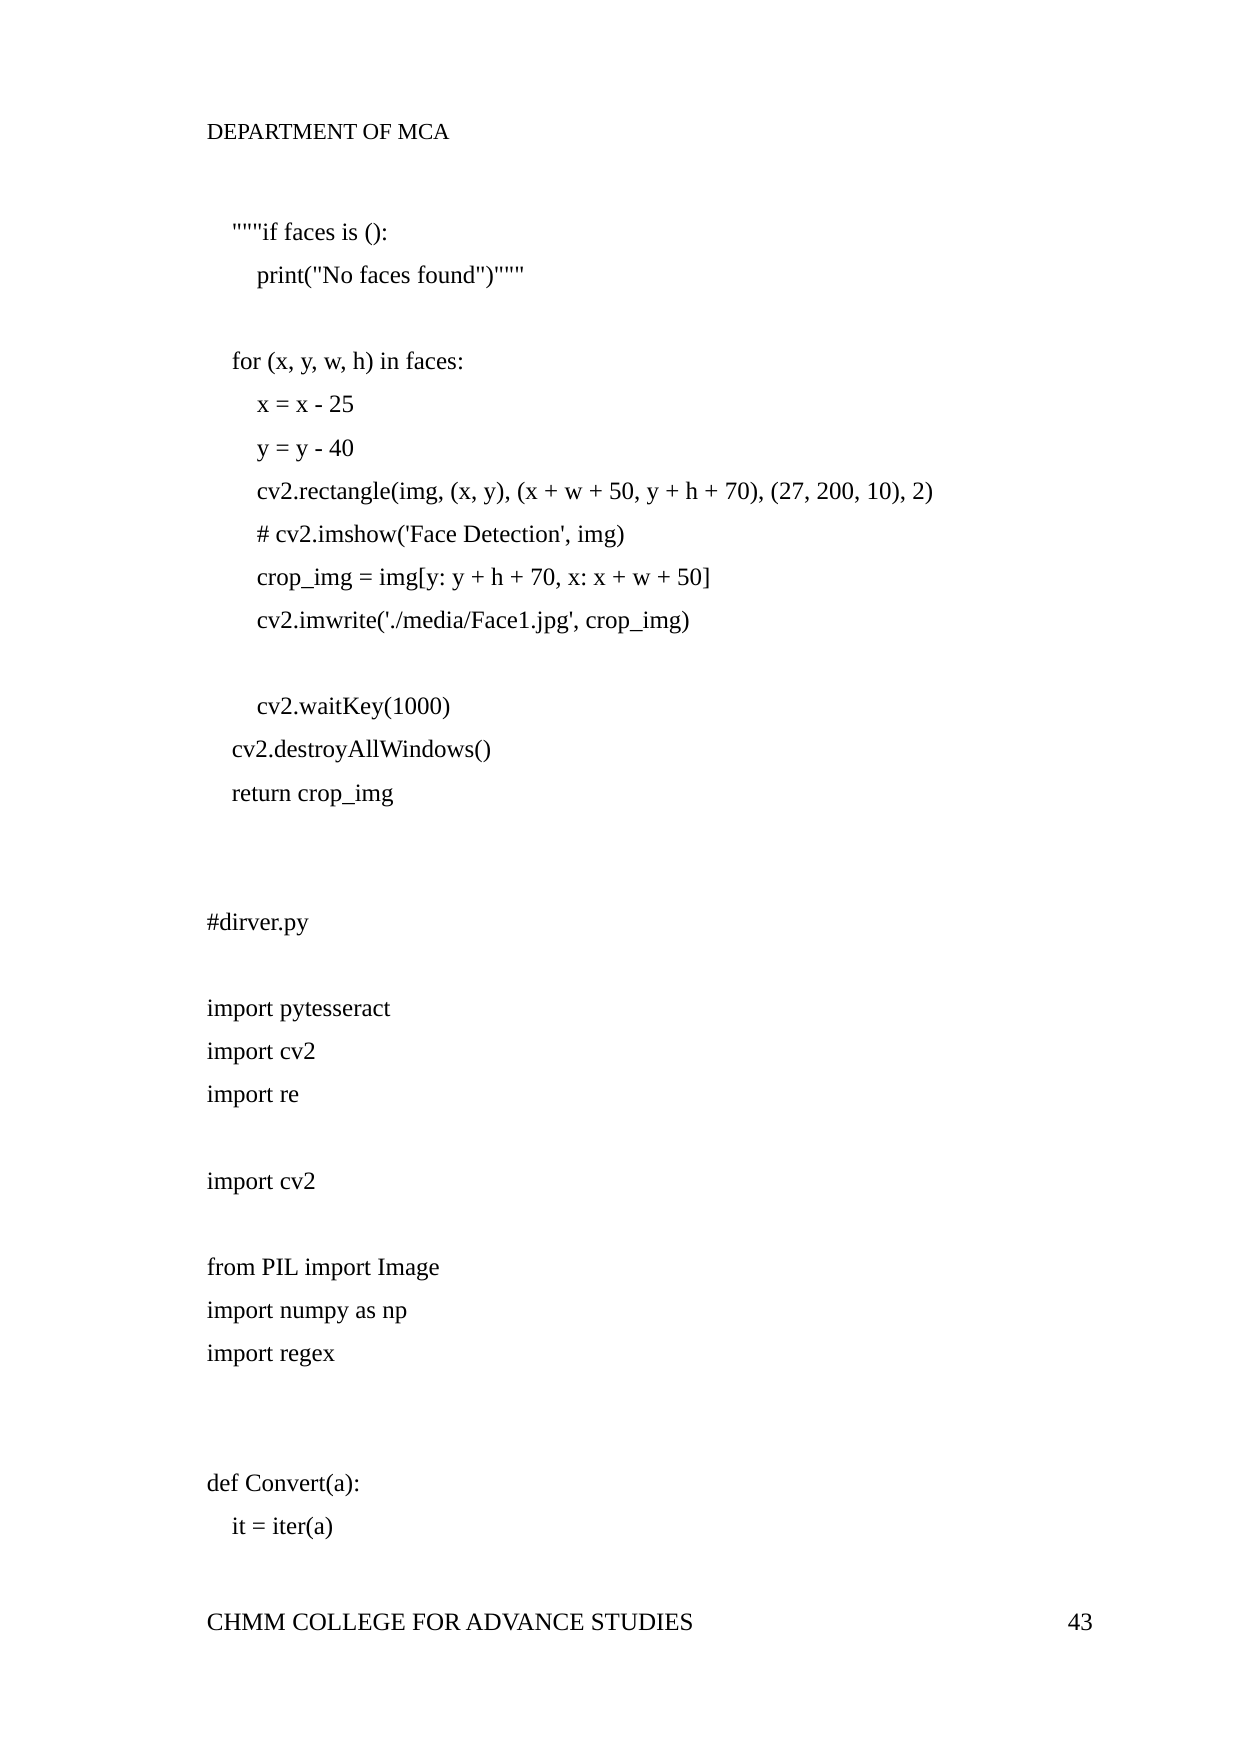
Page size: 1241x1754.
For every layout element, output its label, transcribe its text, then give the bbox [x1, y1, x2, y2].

text crop_img = img[y: y + h + 70, x: x + w + 50] [207, 562, 1093, 591]
text print("No faces found")""" [207, 260, 1093, 289]
text def Convert(a): [207, 1468, 1093, 1496]
text # cv2.imshow('Face Detection', img) [207, 519, 1093, 548]
text from PIL import Image [207, 1252, 1093, 1281]
text #dirver.py [207, 907, 1093, 936]
text y = y - 40 [207, 433, 1093, 461]
text cv2.imwrite('./media/Face1.jpg', crop_img) [207, 605, 1093, 634]
text for (x, y, w, h) in faces: [207, 346, 1093, 375]
text import cv2 [207, 1036, 1093, 1065]
text x = x - 25 [207, 389, 1093, 418]
text import cv2 [207, 1166, 1093, 1194]
text import pytesseract [207, 993, 1093, 1022]
text import re [207, 1079, 1093, 1108]
text cv2.rectangle(img, (x, y), (x + w + 50, y + h + 70), (27, 200, 10), 2) [207, 476, 1093, 504]
text """if faces is (): [207, 217, 1093, 246]
text import regex [207, 1338, 1093, 1367]
text import numpy as np [207, 1295, 1093, 1324]
text cv2.waitKey(1000) [207, 691, 1093, 720]
text it = iter(a) [207, 1511, 1093, 1539]
text cv2.destroyAllWindows() [207, 734, 1093, 763]
text return crop_img [207, 778, 1093, 806]
